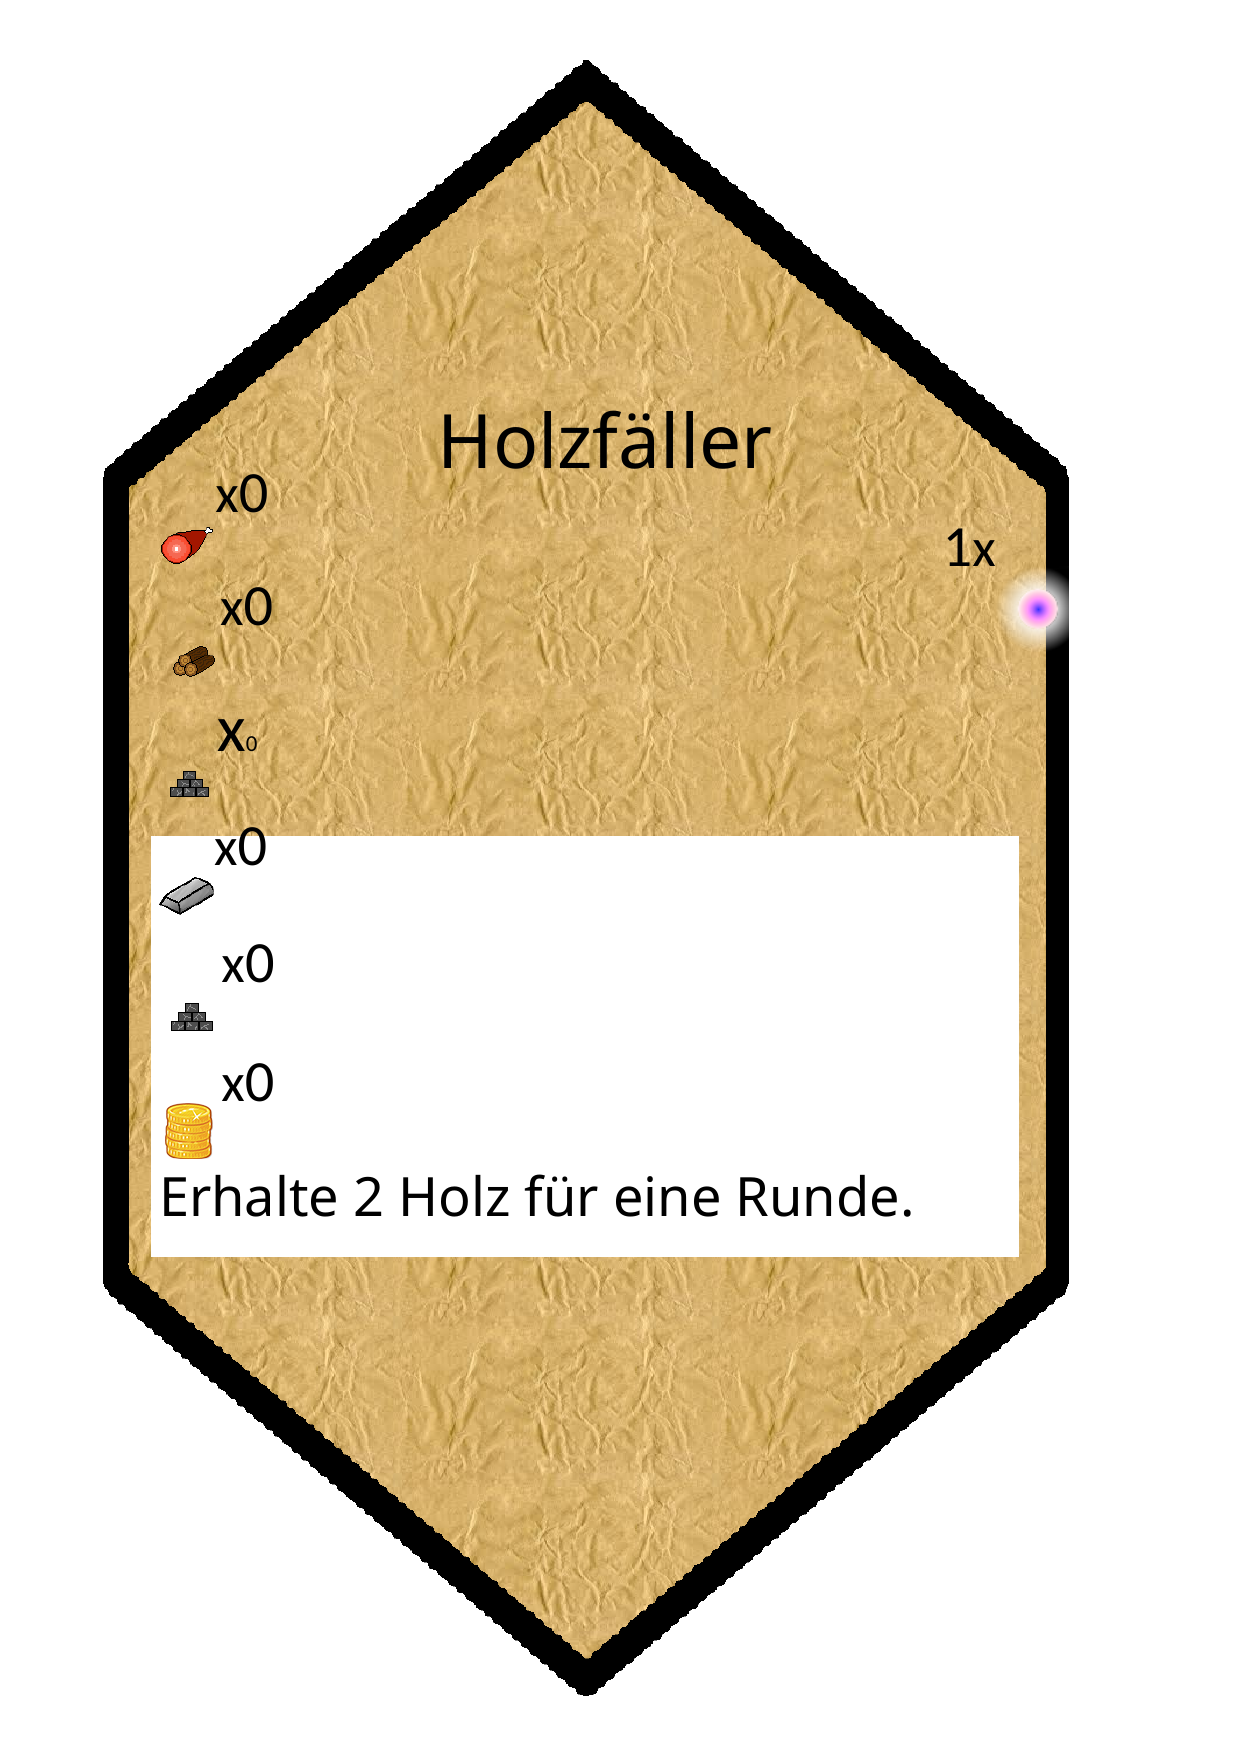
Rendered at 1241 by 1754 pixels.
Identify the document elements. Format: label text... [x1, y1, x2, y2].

table_header x0x0 x0 [148, 286, 295, 432]
table_header 1x [915, 286, 1092, 1159]
table_header Holzfäller [295, 286, 317, 307]
table_cell Erhalte 2 Holz für eine Runde. [148, 1328, 469, 1601]
table_header Holzfäller [856, 286, 915, 340]
table_cell Erhalte 2 Holz für eine Runde. [704, 1159, 1092, 1601]
table_header Reparatur [1069, 582, 1081, 637]
